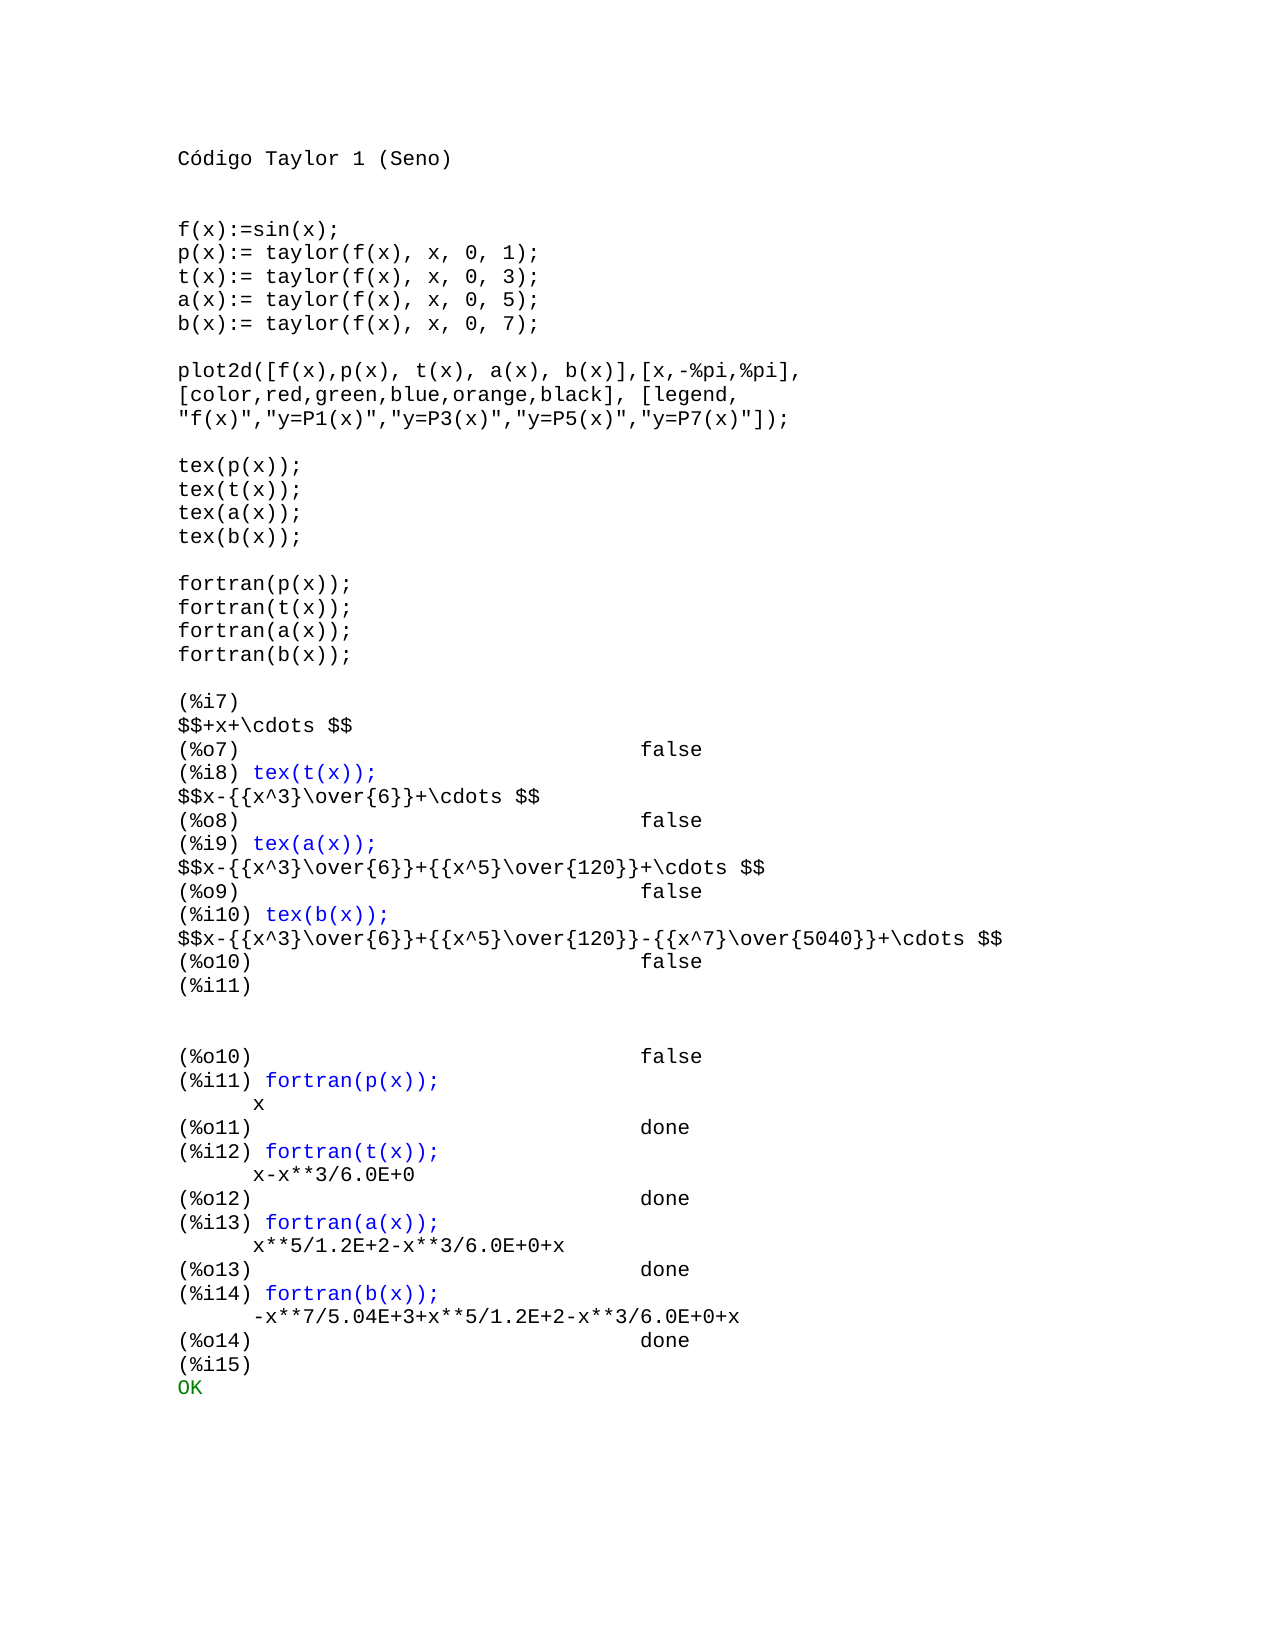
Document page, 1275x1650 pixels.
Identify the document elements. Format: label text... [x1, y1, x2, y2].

text x [177, 1093, 1098, 1117]
text p(x):= taylor(f(x), x, 0, 1); [177, 242, 1098, 266]
text plot2d([f(x),p(x), t(x), a(x), b(x)],[x,-%pi,%pi],[color,red,green,blue,orange,black], [legend, "f(x)","y=P1(x)","y=P3(x)","y=P5(x)","y=P7(x)"]); [177, 360, 1098, 431]
text tex(p(x)); [177, 455, 1098, 479]
text (%i7) [177, 691, 1098, 715]
text x-x**3/6.0E+0 [177, 1164, 1098, 1188]
text (%o12) done [177, 1188, 1098, 1212]
text fortran(t(x)); [177, 597, 1098, 621]
text fortran(a(x)); [177, 621, 1098, 644]
text f(x):=sin(x); [177, 218, 1098, 242]
text (%o13) done [177, 1259, 1098, 1283]
text (%o7) false [177, 739, 1098, 762]
text a(x):= taylor(f(x), x, 0, 5); [177, 289, 1098, 313]
text (%i11) fortran(p(x)); [177, 1070, 1098, 1093]
text (%i12) fortran(t(x)); [177, 1141, 1098, 1164]
text b(x):= taylor(f(x), x, 0, 7); [177, 313, 1098, 337]
text $$x-{{x^3}\over{6}}+\cdots $$ [177, 786, 1098, 810]
text $$+x+\cdots $$ [177, 715, 1098, 739]
text (%i13) fortran(a(x)); [177, 1212, 1098, 1235]
text (%i11) [177, 975, 1098, 999]
text (%i8) tex(t(x)); [177, 762, 1098, 786]
text t(x):= taylor(f(x), x, 0, 3); [177, 266, 1098, 289]
text OK [177, 1377, 1098, 1401]
text (%i15) [177, 1353, 1098, 1377]
text -x**7/5.04E+3+x**5/1.2E+2-x**3/6.0E+0+x [177, 1306, 1098, 1330]
text (%o10) false [177, 952, 1098, 975]
text fortran(p(x)); [177, 573, 1098, 597]
text x**5/1.2E+2-x**3/6.0E+0+x [177, 1235, 1098, 1259]
text (%i10) tex(b(x)); [177, 904, 1098, 928]
text (%o9) false [177, 881, 1098, 904]
text tex(a(x)); [177, 502, 1098, 526]
text (%o8) false [177, 810, 1098, 833]
text $$x-{{x^3}\over{6}}+{{x^5}\over{120}}-{{x^7}\over{5040}}+\cdots $$ [177, 928, 1098, 952]
text (%o14) done [177, 1330, 1098, 1353]
text Código Taylor 1 (Seno) [177, 148, 1098, 171]
text fortran(b(x)); [177, 644, 1098, 668]
text $$x-{{x^3}\over{6}}+{{x^5}\over{120}}+\cdots $$ [177, 857, 1098, 881]
text tex(b(x)); [177, 526, 1098, 549]
text (%i14) fortran(b(x)); [177, 1283, 1098, 1306]
text tex(t(x)); [177, 479, 1098, 502]
text (%o10) false [177, 1046, 1098, 1070]
text (%o11) done [177, 1117, 1098, 1141]
text (%i9) tex(a(x)); [177, 833, 1098, 857]
